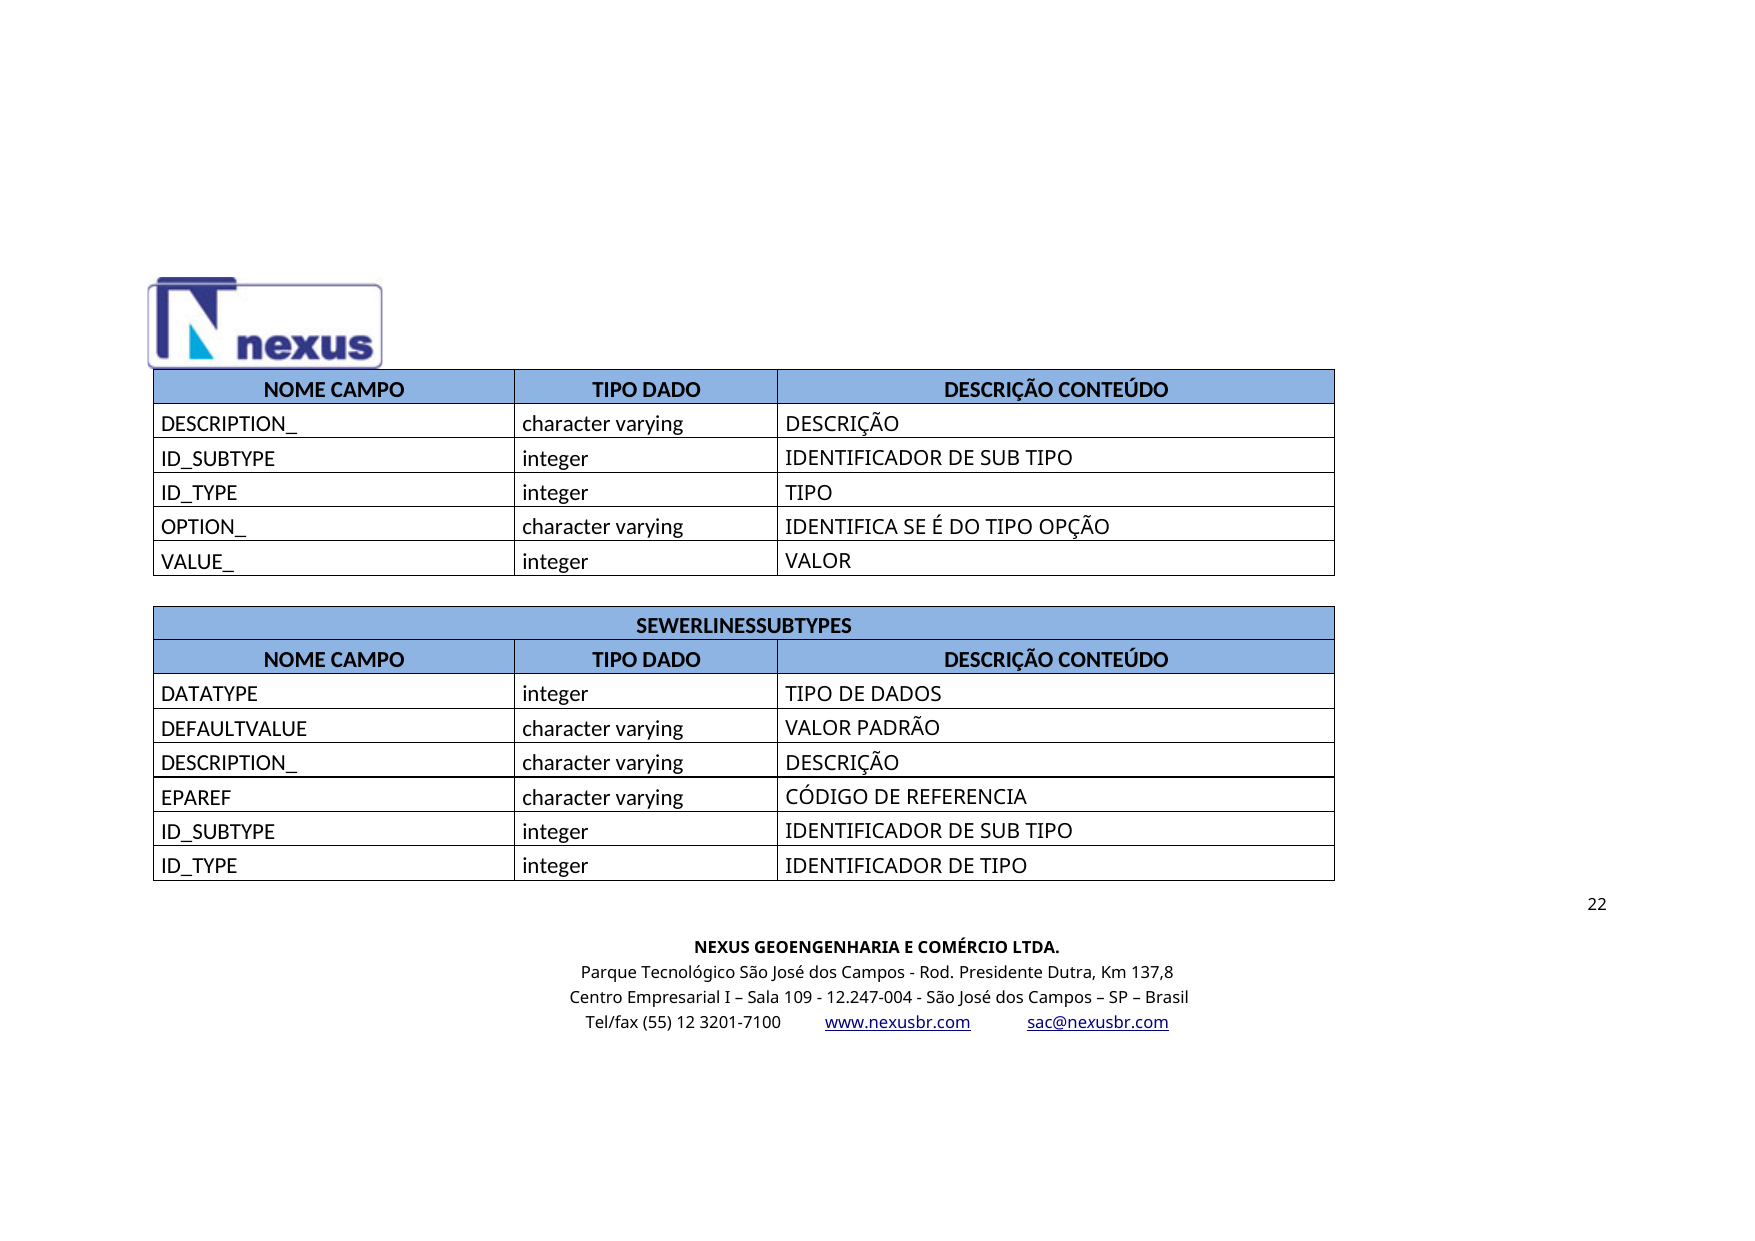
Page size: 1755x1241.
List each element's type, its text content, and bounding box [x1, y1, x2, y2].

table_cell IDENTIFICADOR DE TIPO [778, 846, 1334, 879]
table_cell VALOR [778, 541, 1334, 575]
table_cell integer [515, 846, 777, 879]
table_cell DESCRIPTION_ [154, 743, 514, 776]
table_cell IDENTIFICA SE É DO TIPO OPÇÃO [778, 507, 1334, 540]
table_cell OPTION_ [154, 507, 514, 540]
table_cell SEWERLINESSUBTYPES [154, 607, 1334, 639]
table_cell TIPO DE DADOS [778, 674, 1334, 708]
table_cell character varying [515, 507, 777, 540]
table_cell TIPO DADO [515, 370, 777, 403]
table_cell DATATYPE [154, 674, 514, 708]
table_cell character varying [515, 743, 777, 776]
table_cell DEFAULTVALUE [154, 709, 514, 742]
table_cell [154, 576, 515, 606]
table_cell TIPO DADO [515, 640, 777, 673]
table_cell VALUE_ [154, 541, 514, 575]
table_cell EPAREF [154, 778, 514, 811]
table_cell ID_TYPE [154, 473, 514, 506]
table_cell integer [515, 473, 777, 506]
table_cell DESCRIPTION_ [154, 404, 514, 437]
table_cell integer [515, 541, 777, 575]
table_cell IDENTIFICADOR DE SUB TIPO [778, 438, 1334, 472]
table_cell ID_TYPE [154, 846, 514, 879]
table_cell IDENTIFICADOR DE SUB TIPO [778, 812, 1334, 845]
table_cell VALOR PADRÃO [778, 709, 1334, 742]
table_cell character varying [515, 404, 777, 437]
table_cell character varying [515, 709, 777, 742]
table_cell DESCRIÇÃO CONTEÚDO [778, 370, 1334, 403]
table_cell NOME CAMPO [154, 370, 514, 403]
table_cell integer [515, 438, 777, 472]
table_cell DESCRIÇÃO [778, 743, 1334, 776]
table_cell [778, 576, 1335, 606]
table_cell DESCRIÇÃO [778, 404, 1334, 437]
table_cell [515, 576, 778, 606]
table_cell DESCRIÇÃO CONTEÚDO [778, 640, 1334, 673]
table_cell integer [515, 674, 777, 708]
table_cell ID_SUBTYPE [154, 438, 514, 472]
table_cell TIPO [778, 473, 1334, 506]
table_cell NOME CAMPO [154, 640, 514, 673]
table_cell integer [515, 812, 777, 845]
table_cell character varying [515, 778, 777, 811]
table_cell ID_SUBTYPE [154, 812, 514, 845]
table_cell CÓDIGO DE REFERENCIA [778, 778, 1334, 811]
